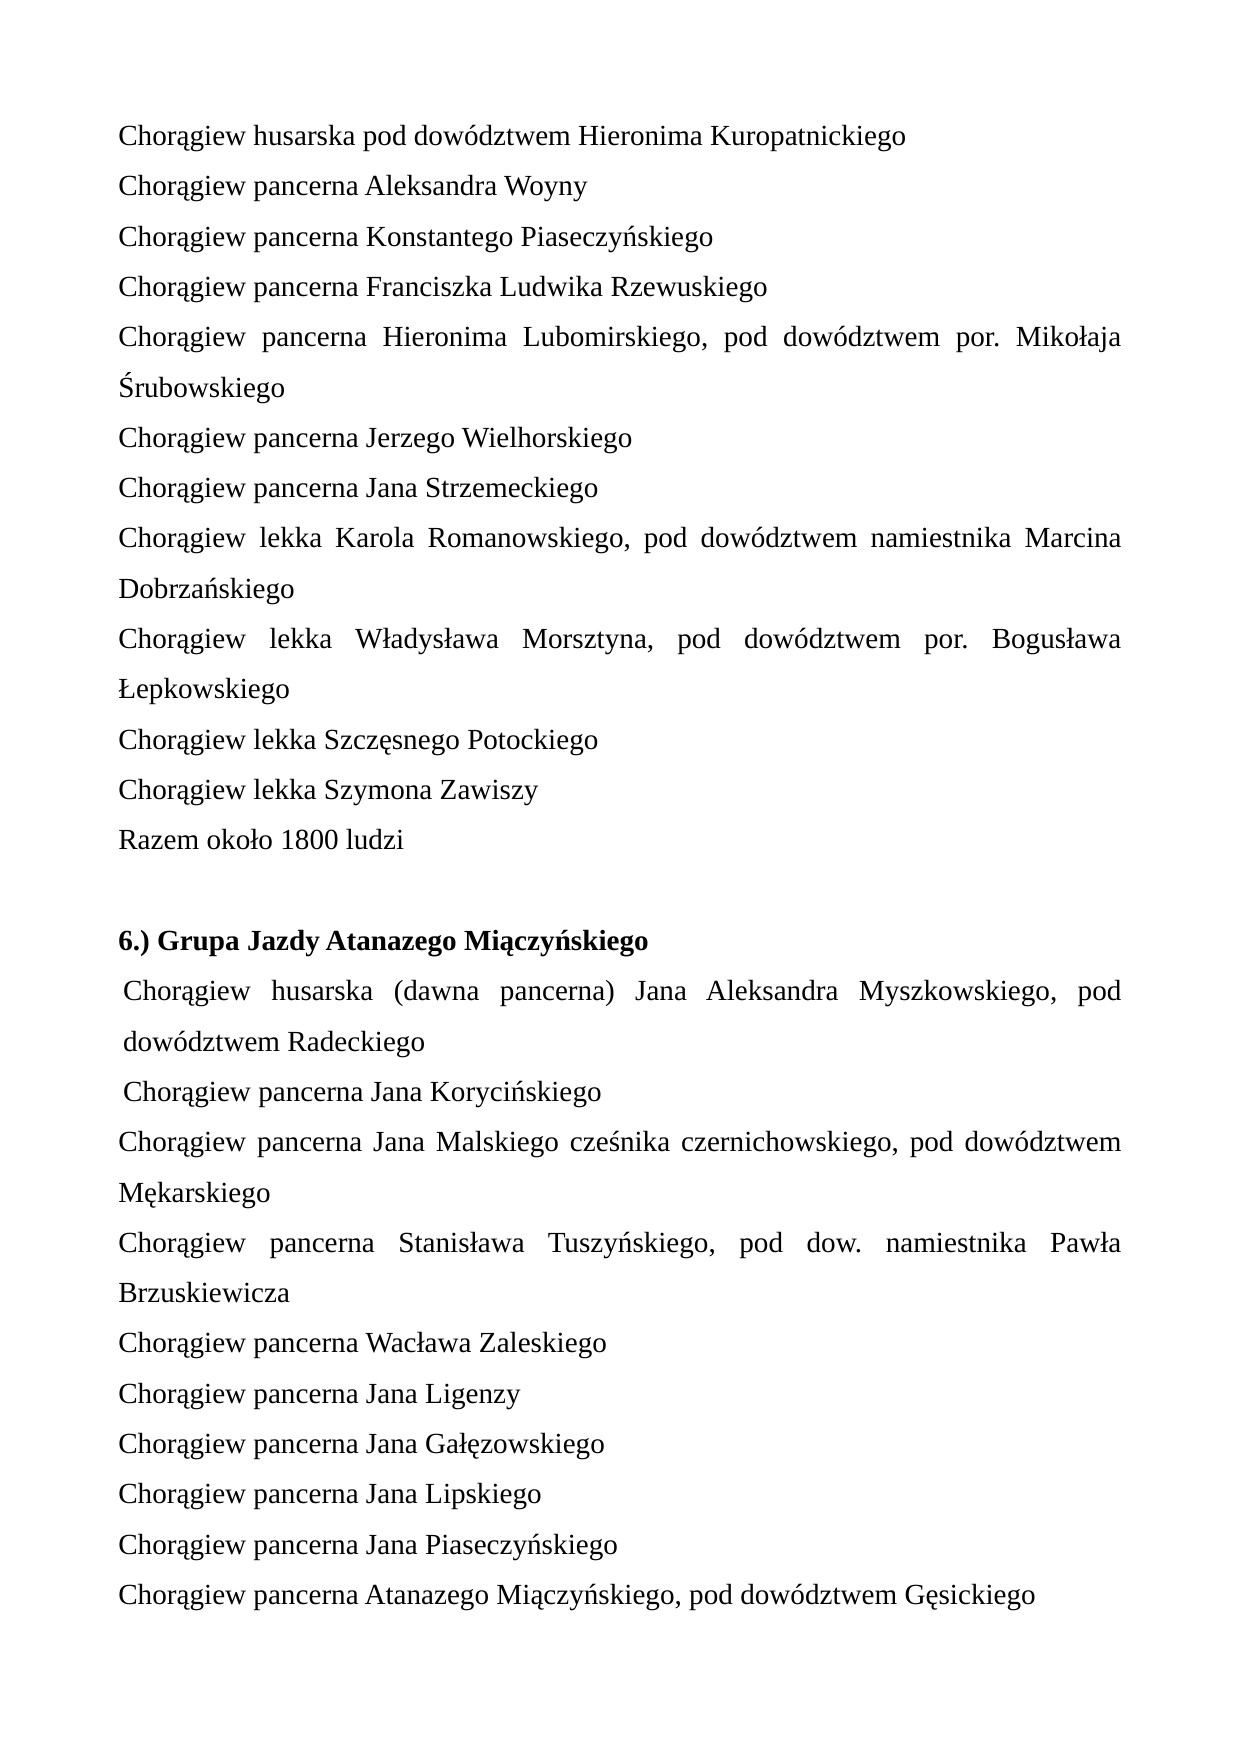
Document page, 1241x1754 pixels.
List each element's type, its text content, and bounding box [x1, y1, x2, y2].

text Chorągiew pancerna Stanisława Tuszyńskiego, pod dow. namiestnika Pawła Brzuskiewicza [118, 1225, 1122, 1309]
text Chorągiew lekka Szymona Zawiszy [118, 772, 1122, 806]
text Chorągiew pancerna Jana Lipskiego [118, 1477, 1122, 1510]
text Chorągiew pancerna Jana Malskiego cześnika czernichowskiego, pod dowództwem Mękarskiego [118, 1124, 1122, 1208]
text Chorągiew pancerna Aleksandra Woyny [118, 168, 1122, 202]
text Chorągiew pancerna Jerzego Wielhorskiego [118, 420, 1122, 453]
list Chorągiew husarska (dawna pancerna) Jana Aleksandra Myszkowskiego, pod dowództwem Radeckiego [85, 973, 1122, 1057]
list Chorągiew pancerna Jana Korycińskiego [85, 1074, 1122, 1108]
text Chorągiew lekka Szczęsnego Potockiego [118, 722, 1122, 755]
text Chorągiew pancerna Wacława Zaleskiego [118, 1326, 1122, 1359]
text Chorągiew lekka Karola Romanowskiego, pod dowództwem namiestnika Marcina Dobrzańskiego [118, 521, 1122, 604]
text Razem około 1800 ludzi [118, 822, 1122, 856]
text Chorągiew pancerna Franciszka Ludwika Rzewuskiego [118, 269, 1122, 303]
text Chorągiew pancerna Atanazego Miączyńskiego, pod dowództwem Gęsickiego [118, 1577, 1122, 1611]
text Chorągiew pancerna Jana Ligenzy [118, 1376, 1122, 1409]
text Chorągiew pancerna Konstantego Piaseczyńskiego [118, 219, 1122, 252]
text Chorągiew husarska pod dowództwem Hieronima Kuropatnickiego [118, 118, 1122, 152]
text Chorągiew lekka Władysława Morsztyna, pod dowództwem por. Bogusława Łepkowskiego [118, 621, 1122, 705]
text Chorągiew pancerna Hieronima Lubomirskiego, pod dowództwem por. Mikołaja Śrubowskiego [118, 319, 1122, 403]
text 6.) Grupa Jazdy Atanazego Miączyńskiego [118, 923, 1122, 957]
text Chorągiew pancerna Jana Piaseczyńskiego [118, 1527, 1122, 1560]
text Chorągiew pancerna Jana Strzemeckiego [118, 470, 1122, 504]
text Chorągiew pancerna Jana Gałęzowskiego [118, 1426, 1122, 1460]
